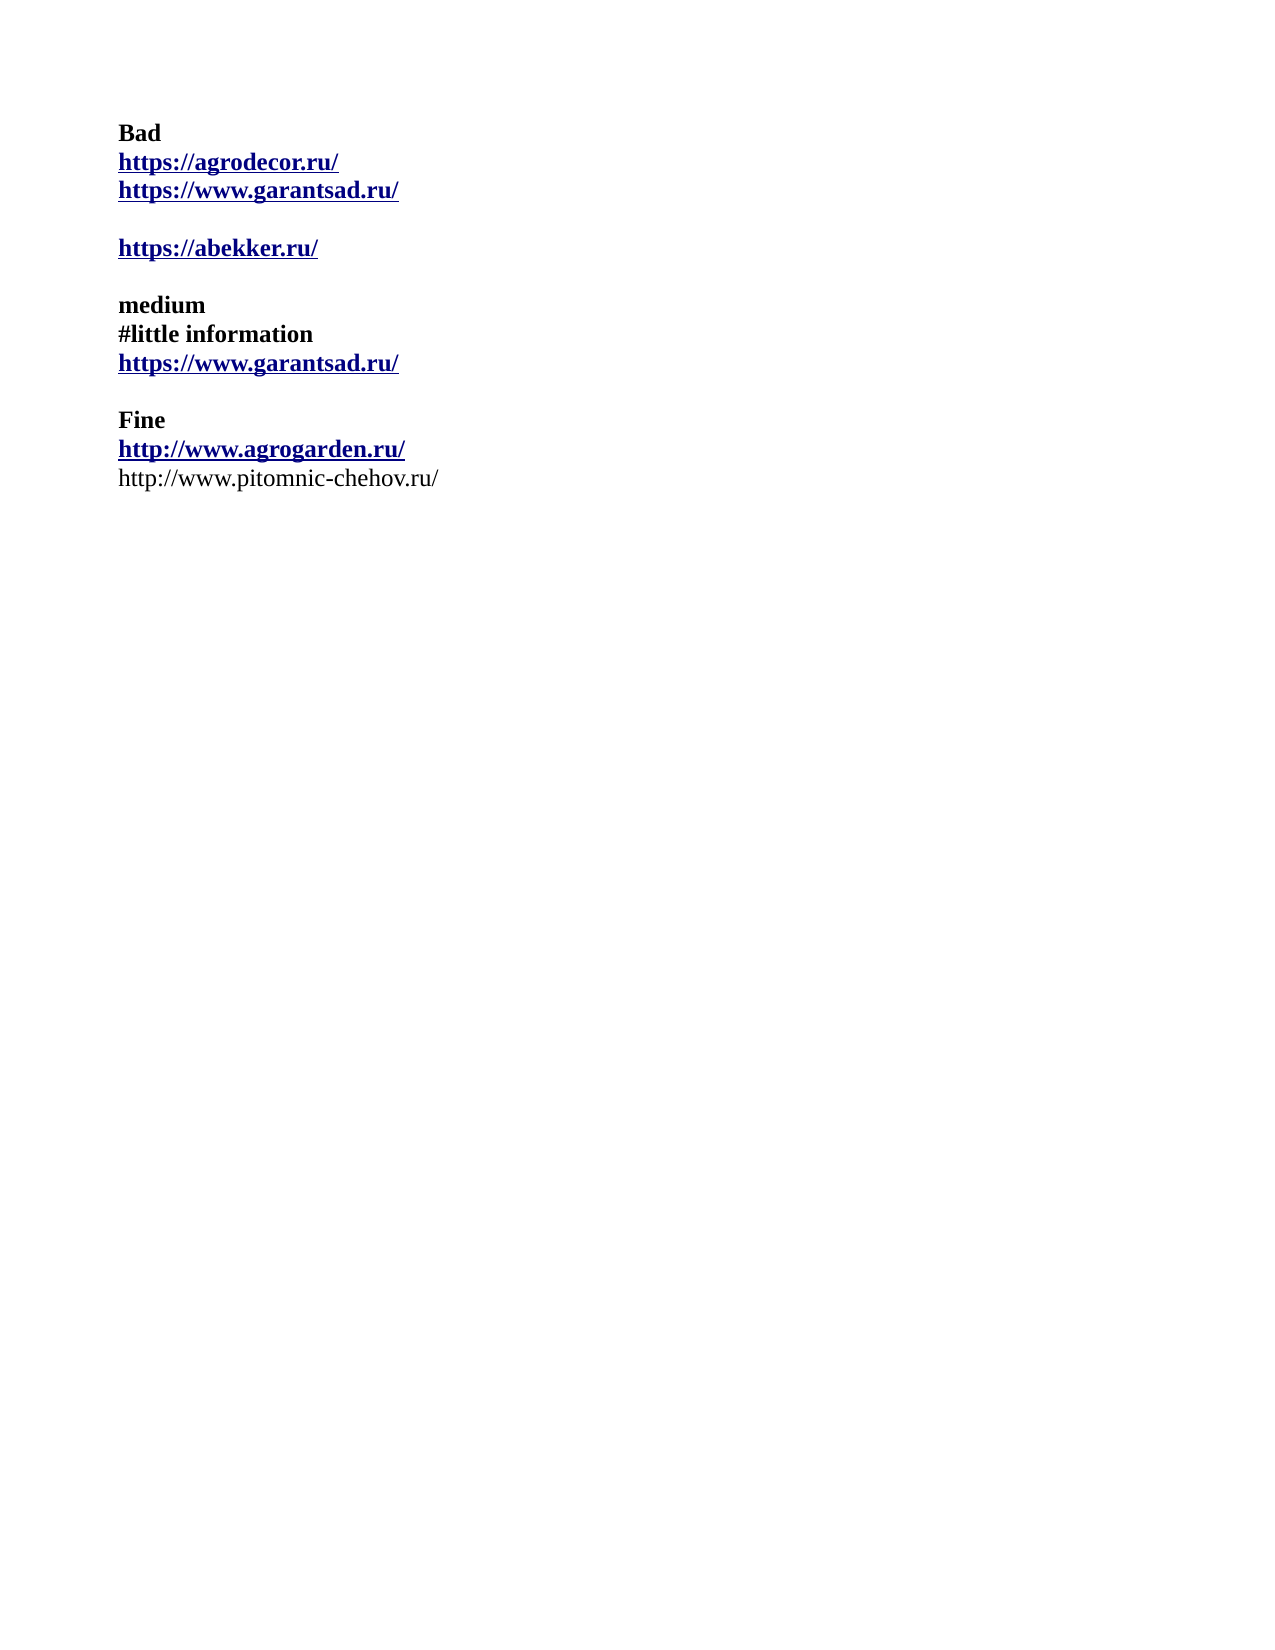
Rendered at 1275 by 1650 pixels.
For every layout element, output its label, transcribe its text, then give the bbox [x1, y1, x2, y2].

text https://www.garantsad.ru/ [118, 348, 1157, 377]
text https://abekker.ru/ [118, 233, 1157, 262]
text Bad [118, 118, 1157, 147]
text http://www.agrogarden.ru/ [118, 434, 1157, 463]
text #little information [118, 319, 1157, 348]
text https://www.garantsad.ru/ [118, 176, 1157, 204]
text medium [118, 291, 1157, 319]
text http://www.pitomnic-chehov.ru/ [118, 463, 1157, 492]
text https://agrodecor.ru/ [118, 147, 1157, 176]
text Fine [118, 406, 1157, 434]
